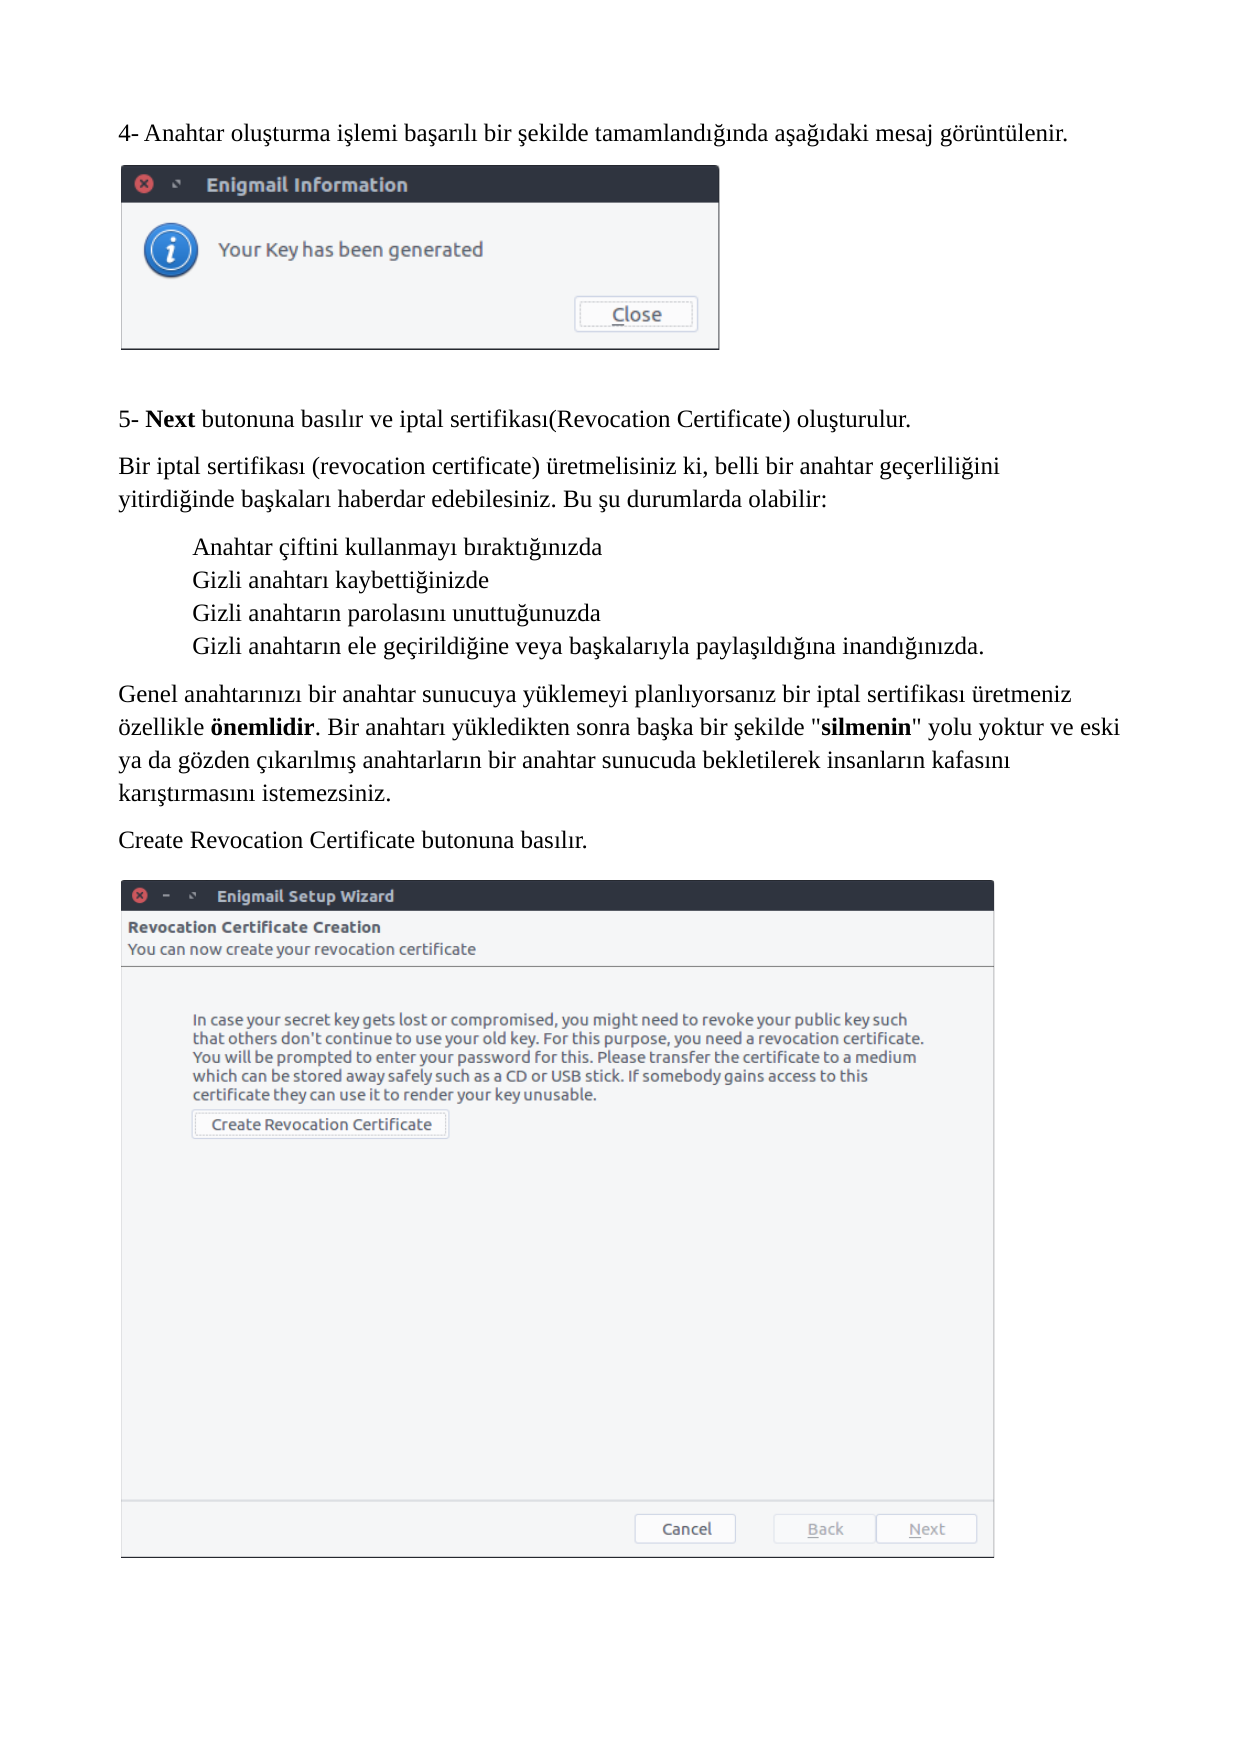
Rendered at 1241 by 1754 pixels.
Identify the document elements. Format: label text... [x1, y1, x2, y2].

picture [121, 165, 720, 350]
picture [121, 880, 995, 1558]
text 4- Anahtar oluşturma işlemi başarılı bir şekilde tamamlandığında aşağıdaki mesaj görüntülenir. [118, 118, 1122, 147]
text 5- Next butonuna basılır ve iptal sertifikası(Revocation Certificate) oluşturulur. [118, 404, 1122, 432]
text Anahtar çiftini kullanmayı bıraktığınızda Gizli anahtarı kaybettiğinizde Gizli anahtarın parolasını unuttuğunuzda Gizli anahtarın ele geçirildiğine veya başkalarıyla paylaşıldığına inandığınızda. [118, 532, 1122, 660]
text Bir iptal sertifikası (revocation certificate) üretmelisiniz ki, belli bir anahtar geçerliliğini yitirdiğinde başkaları haberdar edebilesiniz. Bu şu durumlarda olabilir: [118, 451, 1122, 513]
text Create Revocation Certificate butonuna basılır. [118, 825, 1122, 854]
text Genel anahtarınızı bir anahtar sunucuya yüklemeyi planlıyorsanız bir iptal sertifikası üretmeniz özellikle önemlidir. Bir anahtarı yükledikten sonra başka bir şekilde "silmenin" yolu yoktur ve eski ya da gözden çıkarılmış anahtarların bir anahtar sunucuda bekletilerek insanların kafasını karıştırmasını istemezsiniz. [118, 679, 1122, 806]
